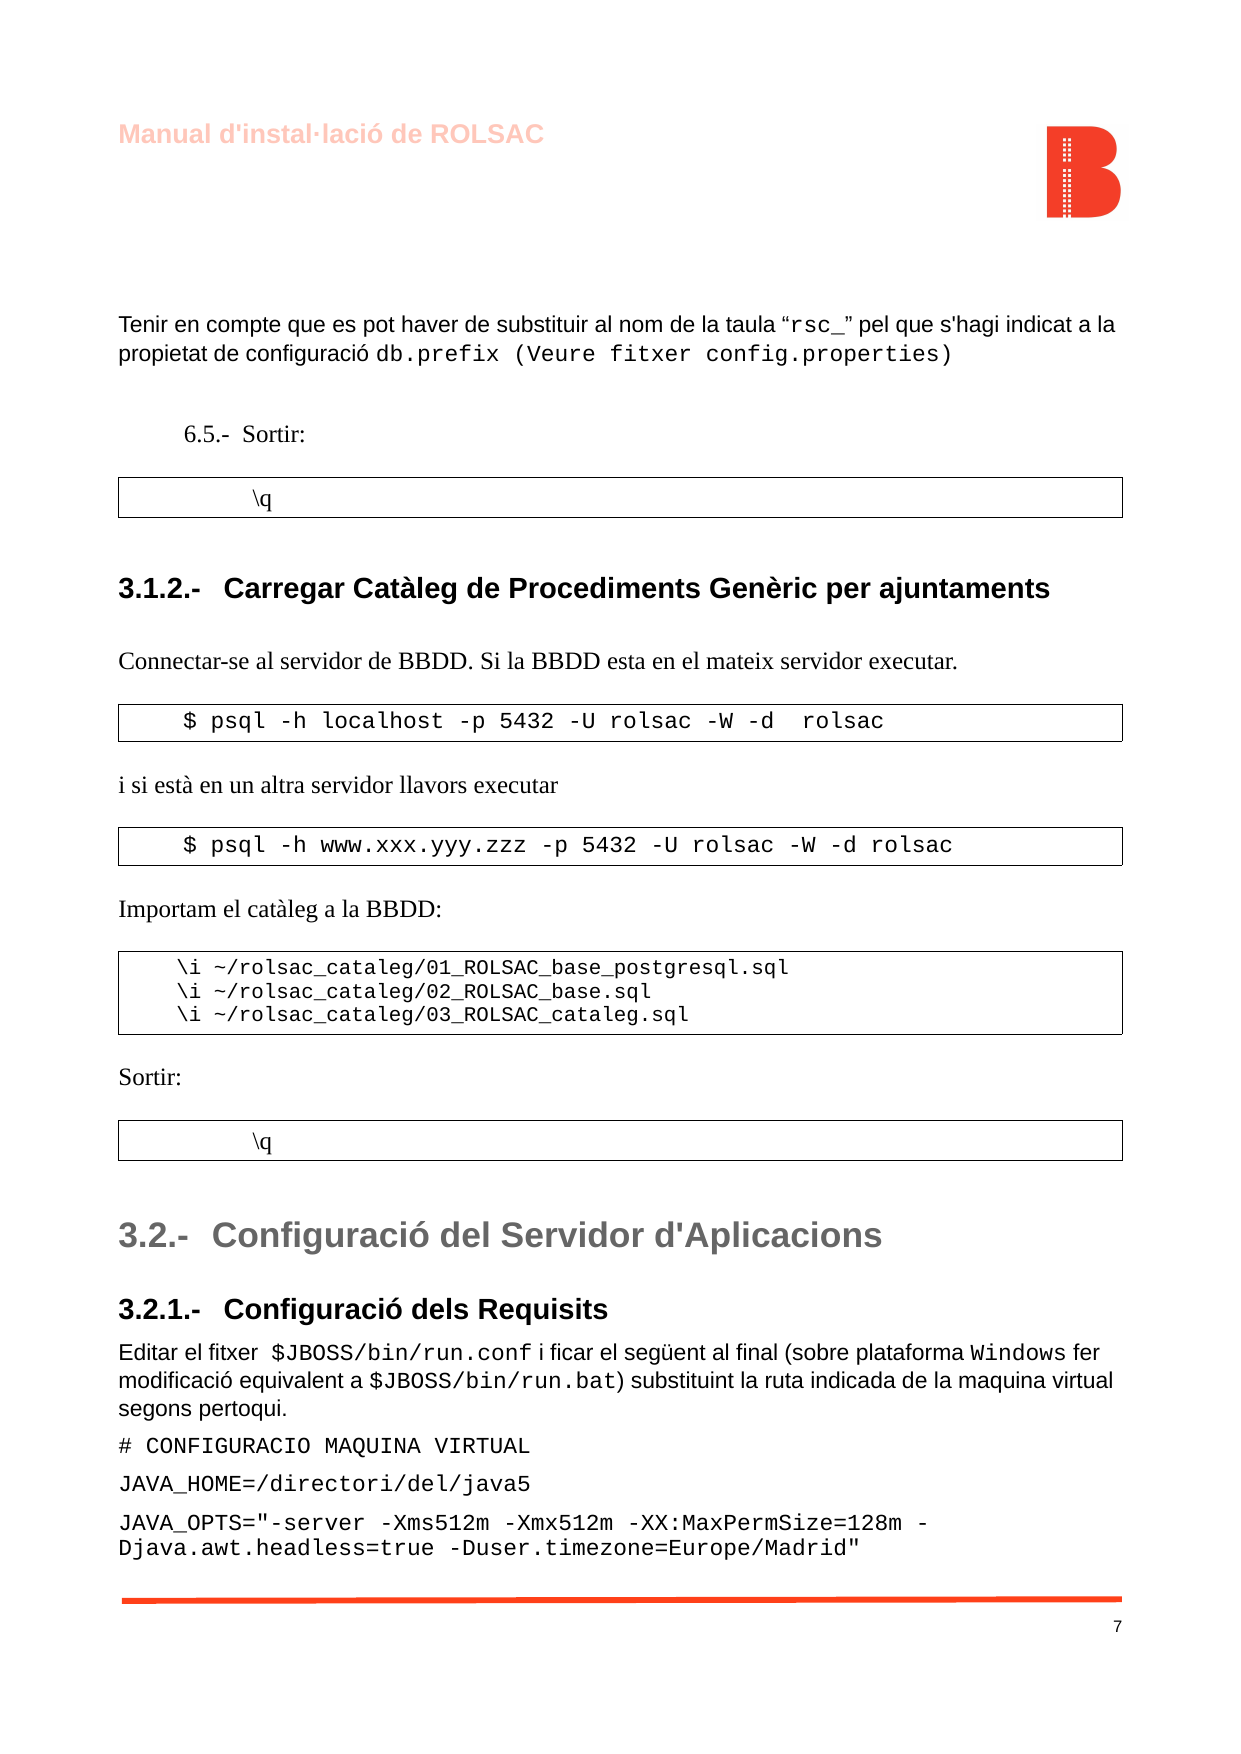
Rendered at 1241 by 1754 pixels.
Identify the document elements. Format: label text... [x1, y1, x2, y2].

table_header \q [119, 1121, 1122, 1160]
text i si està en un altra servidor llavors executar [118, 770, 1122, 798]
list Sortir: [177, 419, 1122, 448]
text JAVA_OPTS="-server -Xms512m -Xmx512m -XX:MaxPermSize=128m -Djava.awt.headless=true -Duser.timezone=Europe/Madrid" [118, 1511, 1122, 1563]
text Connectar-se al servidor de BBDD. Si la BBDD esta en el mateix servidor executar. [118, 646, 1122, 675]
text Importam el catàleg a la BBDD: [118, 894, 1122, 922]
text Sortir: [118, 1062, 1122, 1091]
table_header $ psql -h localhost -p 5432 -U rolsac -W -d rolsac [119, 705, 1122, 741]
text Editar el fitxer $JBOSS/bin/run.conf i ficar el següent al final (sobre plataforma Windows fer modificació equivalent a $JBOSS/bin/run.bat) substituint la ruta indicada de la maquina virtual segons pertoqui. [118, 1338, 1122, 1421]
table_header \i ~/rolsac_cataleg/01_ROLSAC_base_postgresql.sql \i ~/rolsac_cataleg/02_ROLSAC_base.sql \i ~/rolsac_cataleg/03_ROLSAC_cataleg.sql [119, 952, 1122, 1034]
table_header \q [119, 478, 1122, 517]
subtitle Configuració del Servidor d'Aplicacions [118, 1214, 1122, 1255]
picture [1036, 124, 1130, 221]
text # CONFIGURACIO MAQUINA VIRTUAL [118, 1434, 1122, 1460]
subtitle Configuració dels Requisits [118, 1292, 1122, 1326]
text JAVA_HOME=/directori/del/java5 [118, 1472, 1122, 1498]
subtitle Carregar Catàleg de Procediments Genèric per ajuntaments [118, 571, 1122, 605]
text Tenir en compte que es pot haver de substituir al nom de la taula “rsc_” pel que s'hagi indicat a la propietat de configuració db.prefix (Veure fitxer config.properties) [118, 311, 1122, 368]
table_header $ psql -h www.xxx.yyy.zzz -p 5432 -U rolsac -W -d rolsac [119, 828, 1122, 865]
